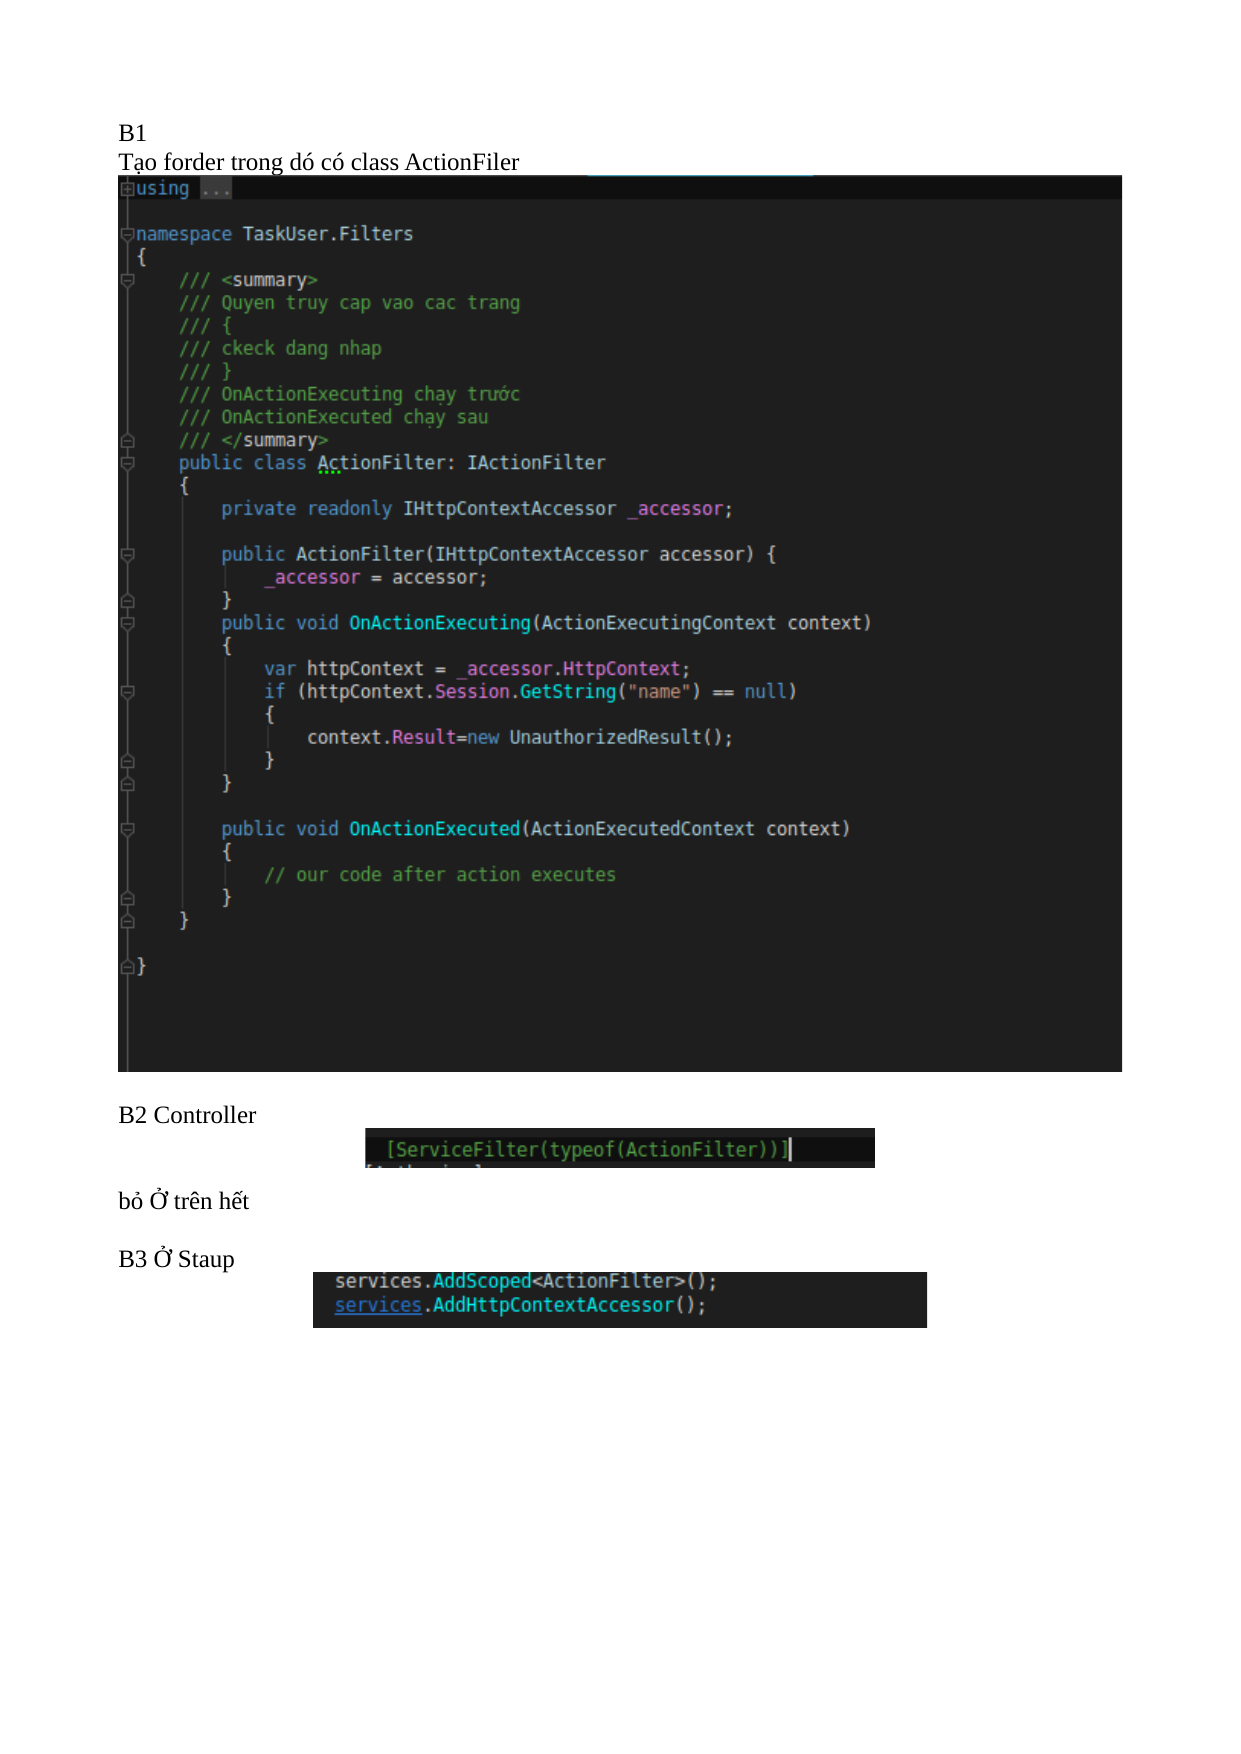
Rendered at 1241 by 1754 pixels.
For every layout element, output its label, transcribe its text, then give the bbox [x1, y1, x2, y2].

text Tạo forder trong dó có class ActionFiler [118, 147, 1122, 175]
picture [118, 175, 1123, 1072]
text B3 Ở Staup [118, 1244, 1122, 1273]
text B2 Controller [118, 1100, 1122, 1129]
picture [313, 1272, 928, 1328]
picture [365, 1128, 875, 1168]
text B1 [118, 118, 1122, 147]
text bỏ Ở trên hết [118, 1186, 1122, 1215]
